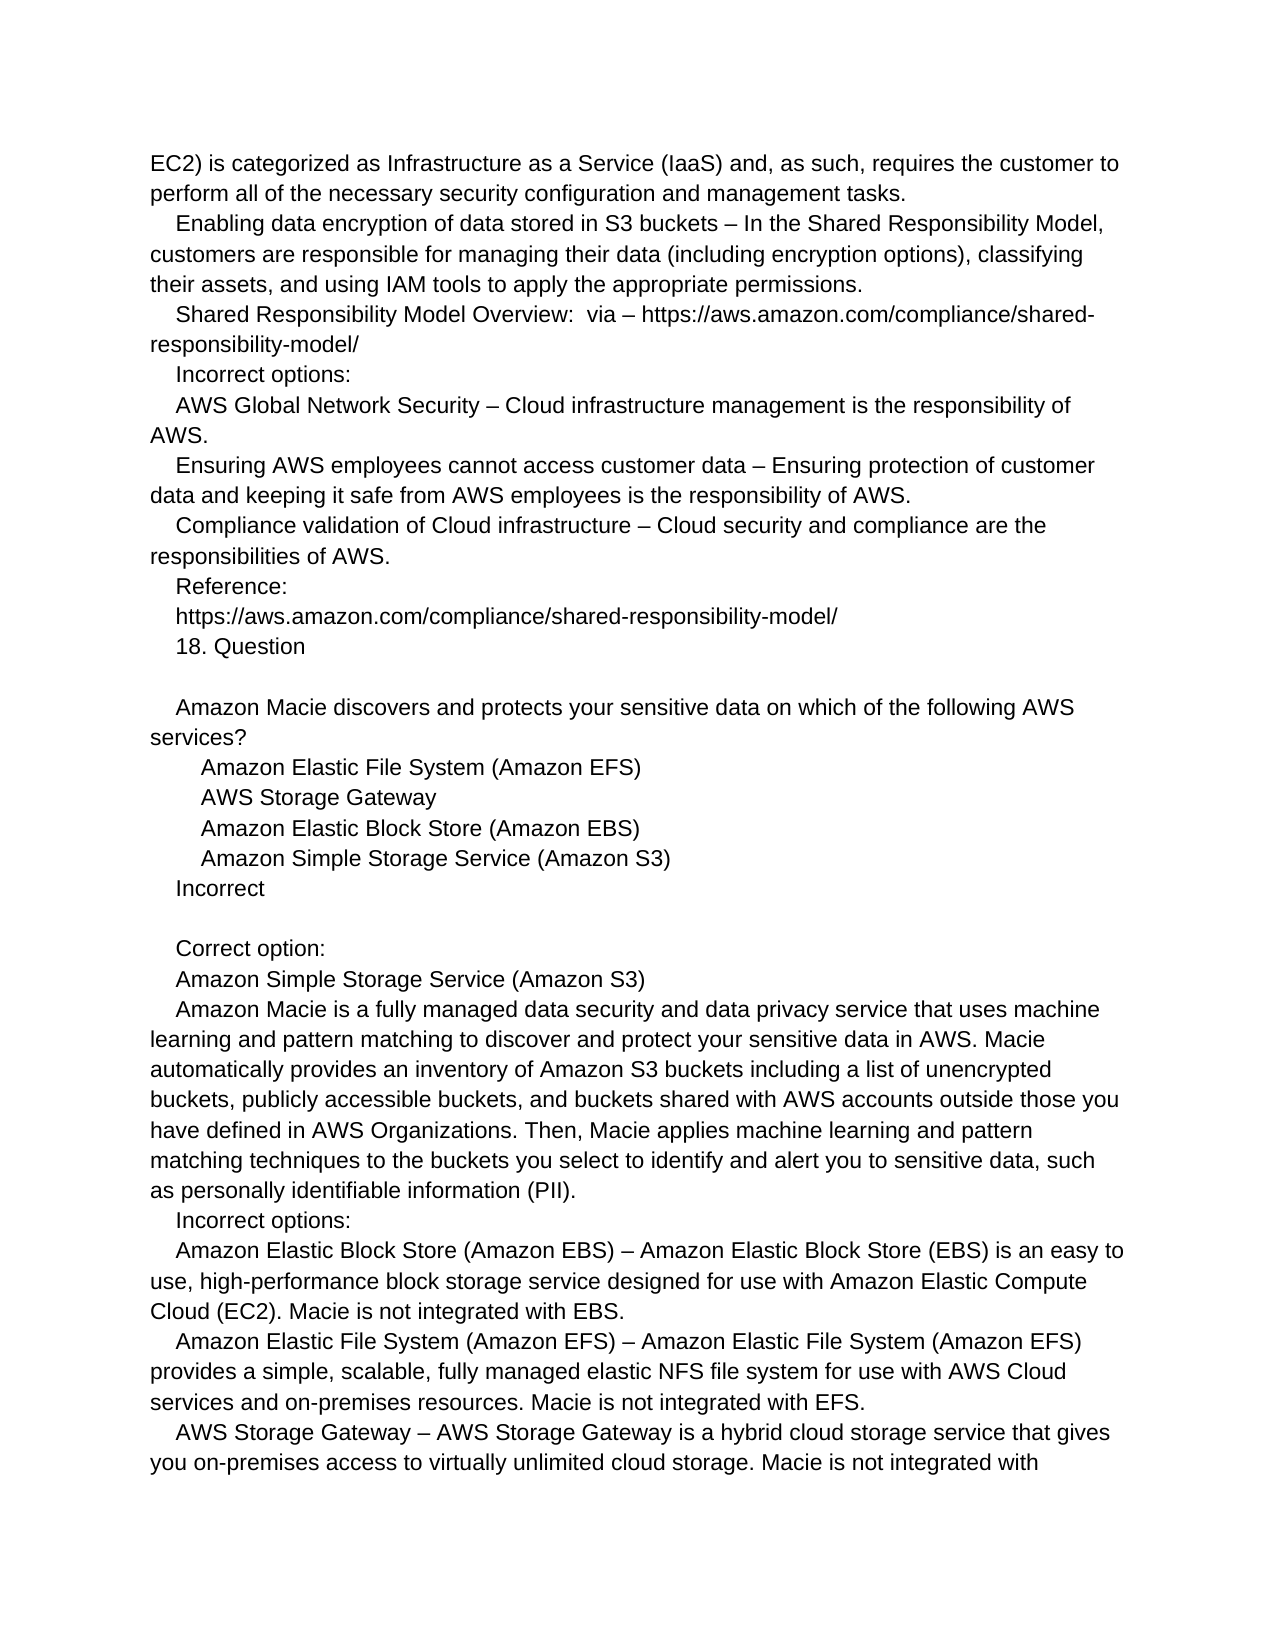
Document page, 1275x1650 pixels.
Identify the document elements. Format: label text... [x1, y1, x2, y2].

text https://aws.amazon.com/compliance/shared-responsibility-model/ [150, 603, 1125, 629]
text Amazon Simple Storage Service (Amazon S3) [150, 845, 1125, 871]
text AWS Global Network Security – Cloud infrastructure management is the responsibility of AWS. [150, 392, 1125, 448]
text AWS Storage Gateway [150, 784, 1125, 811]
text Shared Responsibility Model Overview: via – https://aws.amazon.com/compliance/shared-responsibility-model/ [150, 301, 1125, 358]
text Amazon Macie is a fully managed data security and data privacy service that uses machine learning and pattern matching to discover and protect your sensitive data in AWS. Macie automatically provides an inventory of Amazon S3 buckets including a list of unencrypted buckets, publicly accessible buckets, and buckets shared with AWS accounts outside those you have defined in AWS Organizations. Then, Macie applies machine learning and pattern matching techniques to the buckets you select to identify and alert you to sensitive data, such as personally identifiable information (PII). [150, 996, 1125, 1203]
text 18. Question [150, 633, 1125, 660]
text AWS Storage Gateway – AWS Storage Gateway is a hybrid cloud storage service that gives you on-premises access to virtually unlimited cloud storage. Macie is not integrated with [150, 1419, 1125, 1475]
text Amazon Elastic File System (Amazon EFS) [150, 754, 1125, 781]
text Correct option: [150, 935, 1125, 962]
text Incorrect options: [150, 1207, 1125, 1234]
text Reference: [150, 573, 1125, 599]
text Compliance validation of Cloud infrastructure – Cloud security and compliance are the responsibilities of AWS. [150, 512, 1125, 569]
text Ensuring AWS employees cannot access customer data – Ensuring protection of customer data and keeping it safe from AWS employees is the responsibility of AWS. [150, 452, 1125, 509]
text Amazon Elastic Block Store (Amazon EBS) – Amazon Elastic Block Store (EBS) is an easy to use, high-performance block storage service designed for use with Amazon Elastic Compute Cloud (EC2). Macie is not integrated with EBS. [150, 1237, 1125, 1324]
text Amazon Elastic File System (Amazon EFS) – Amazon Elastic File System (Amazon EFS) provides a simple, scalable, fully managed elastic NFS file system for use with AWS Cloud services and on-premises resources. Macie is not integrated with EFS. [150, 1328, 1125, 1415]
text Amazon Elastic Block Store (Amazon EBS) [150, 814, 1125, 841]
text Amazon Macie discovers and protects your sensitive data on which of the following AWS services? [150, 694, 1125, 750]
text Incorrect options: [150, 361, 1125, 388]
text Enabling data encryption of data stored in S3 buckets – In the Shared Responsibility Model, customers are responsible for managing their data (including encryption options), classifying their assets, and using IAM tools to apply the appropriate permissions. [150, 210, 1125, 297]
text EC2) is categorized as Infrastructure as a Service (IaaS) and, as such, requires the customer to perform all of the necessary security configuration and management tasks. [150, 150, 1125, 207]
text Incorrect [150, 875, 1125, 901]
text Amazon Simple Storage Service (Amazon S3) [150, 966, 1125, 992]
